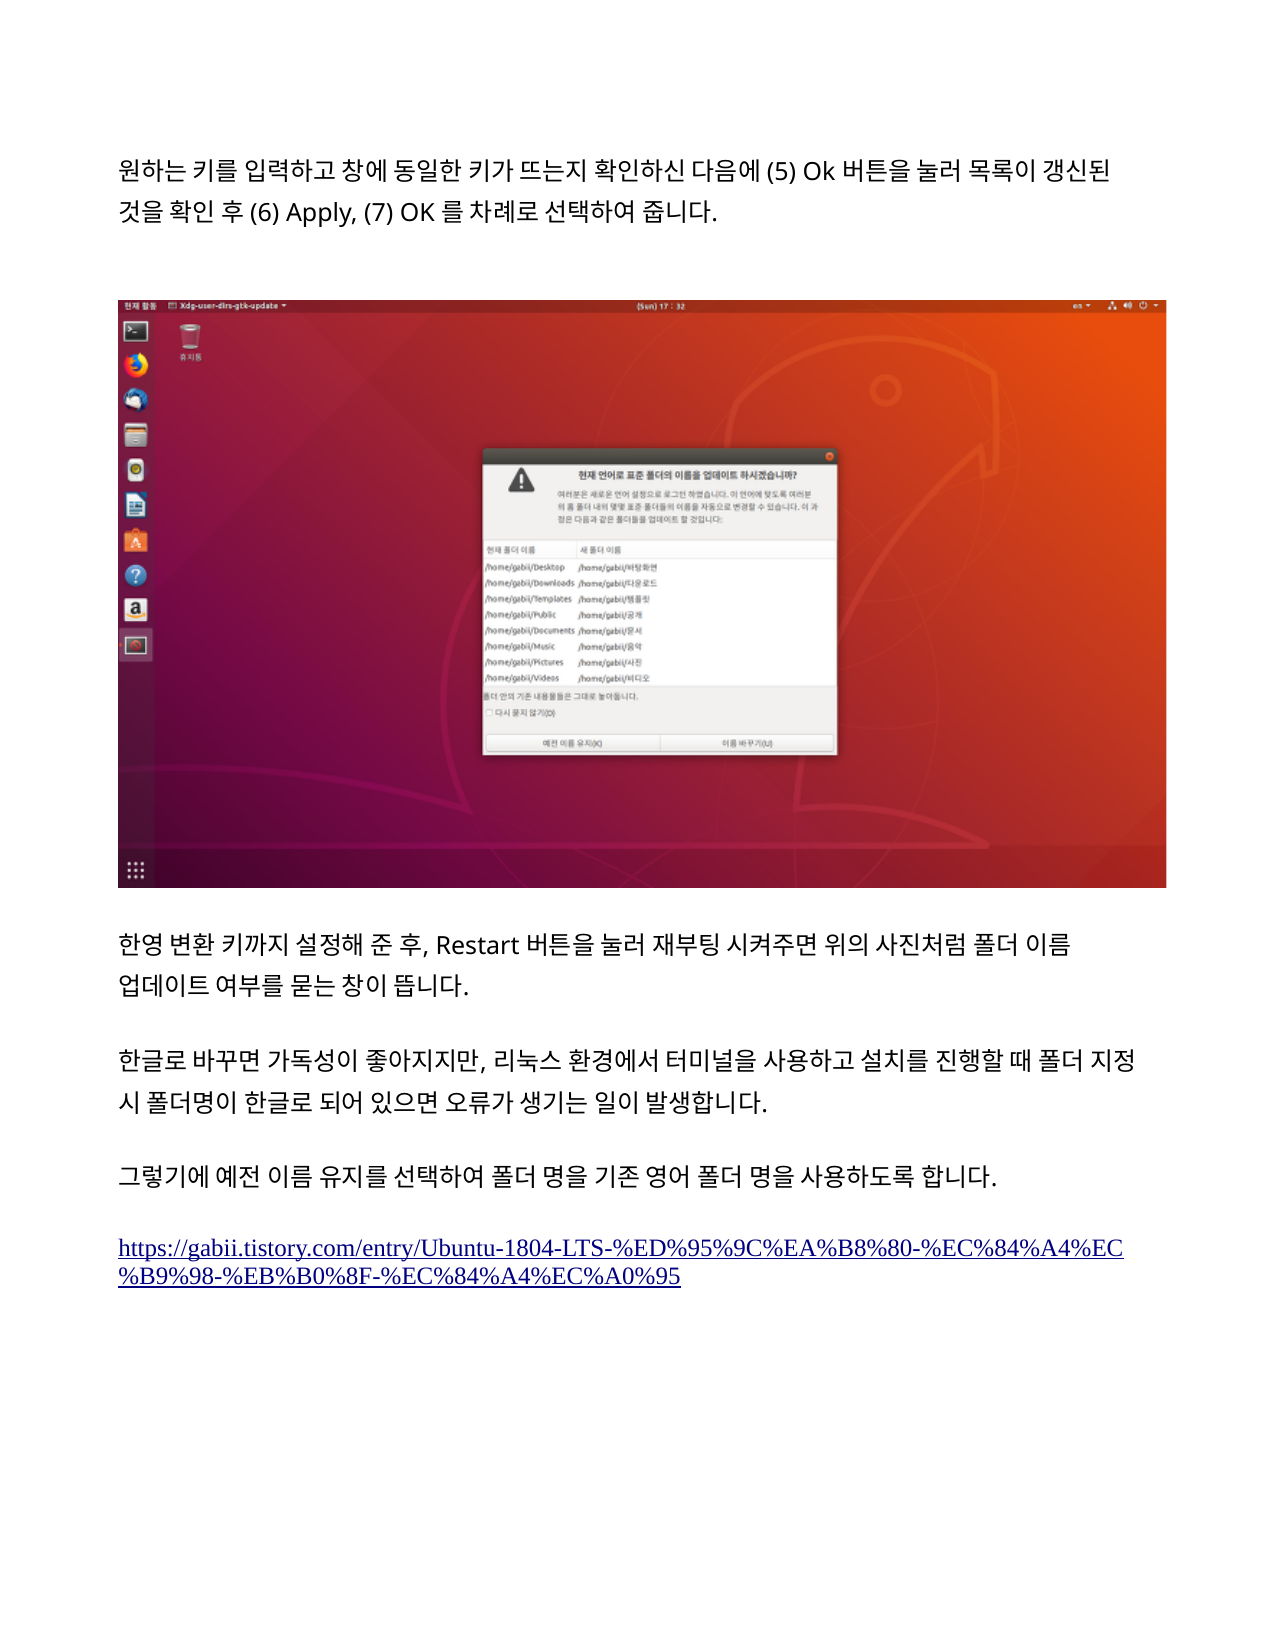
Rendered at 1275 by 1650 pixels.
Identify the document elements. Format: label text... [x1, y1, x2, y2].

text 한글로 바꾸면 가독성이 좋아지지만, 리눅스 환경에서 터미널을 사용하고 설치를 진행할 때 폴더 지정 시 폴더명이 한글로 되어 있으면 오류가 생기는 일이 발생합니다. [118, 1042, 1157, 1119]
picture [118, 300, 1167, 888]
text 한영 변환 키까지 설정해 준 후, Restart 버튼을 눌러 재부팅 시켜주면 위의 사진처럼 폴더 이름 업데이트 여부를 묻는 창이 뜹니다. [118, 925, 1157, 1003]
text 그렇기에 예전 이름 유지를 선택하여 폴더 명을 기존 영어 폴더 명을 사용하도록 합니다. [118, 1158, 1157, 1194]
text 원하는 키를 입력하고 창에 동일한 키가 뜨는지 확인하신 다음에 (5) Ok 버튼을 눌러 목록이 갱신된 것을 확인 후 (6) Apply, (7) OK 를 차례로 선택하여 줍니다. [118, 151, 1157, 229]
text https://gabii.tistory.com/entry/Ubuntu-1804-LTS-%ED%95%9C%EA%B8%80-%EC%84%A4%EC%B9%98-%EB%B0%8F-%EC%84%A4%EC%A0%95 [118, 1233, 1157, 1290]
